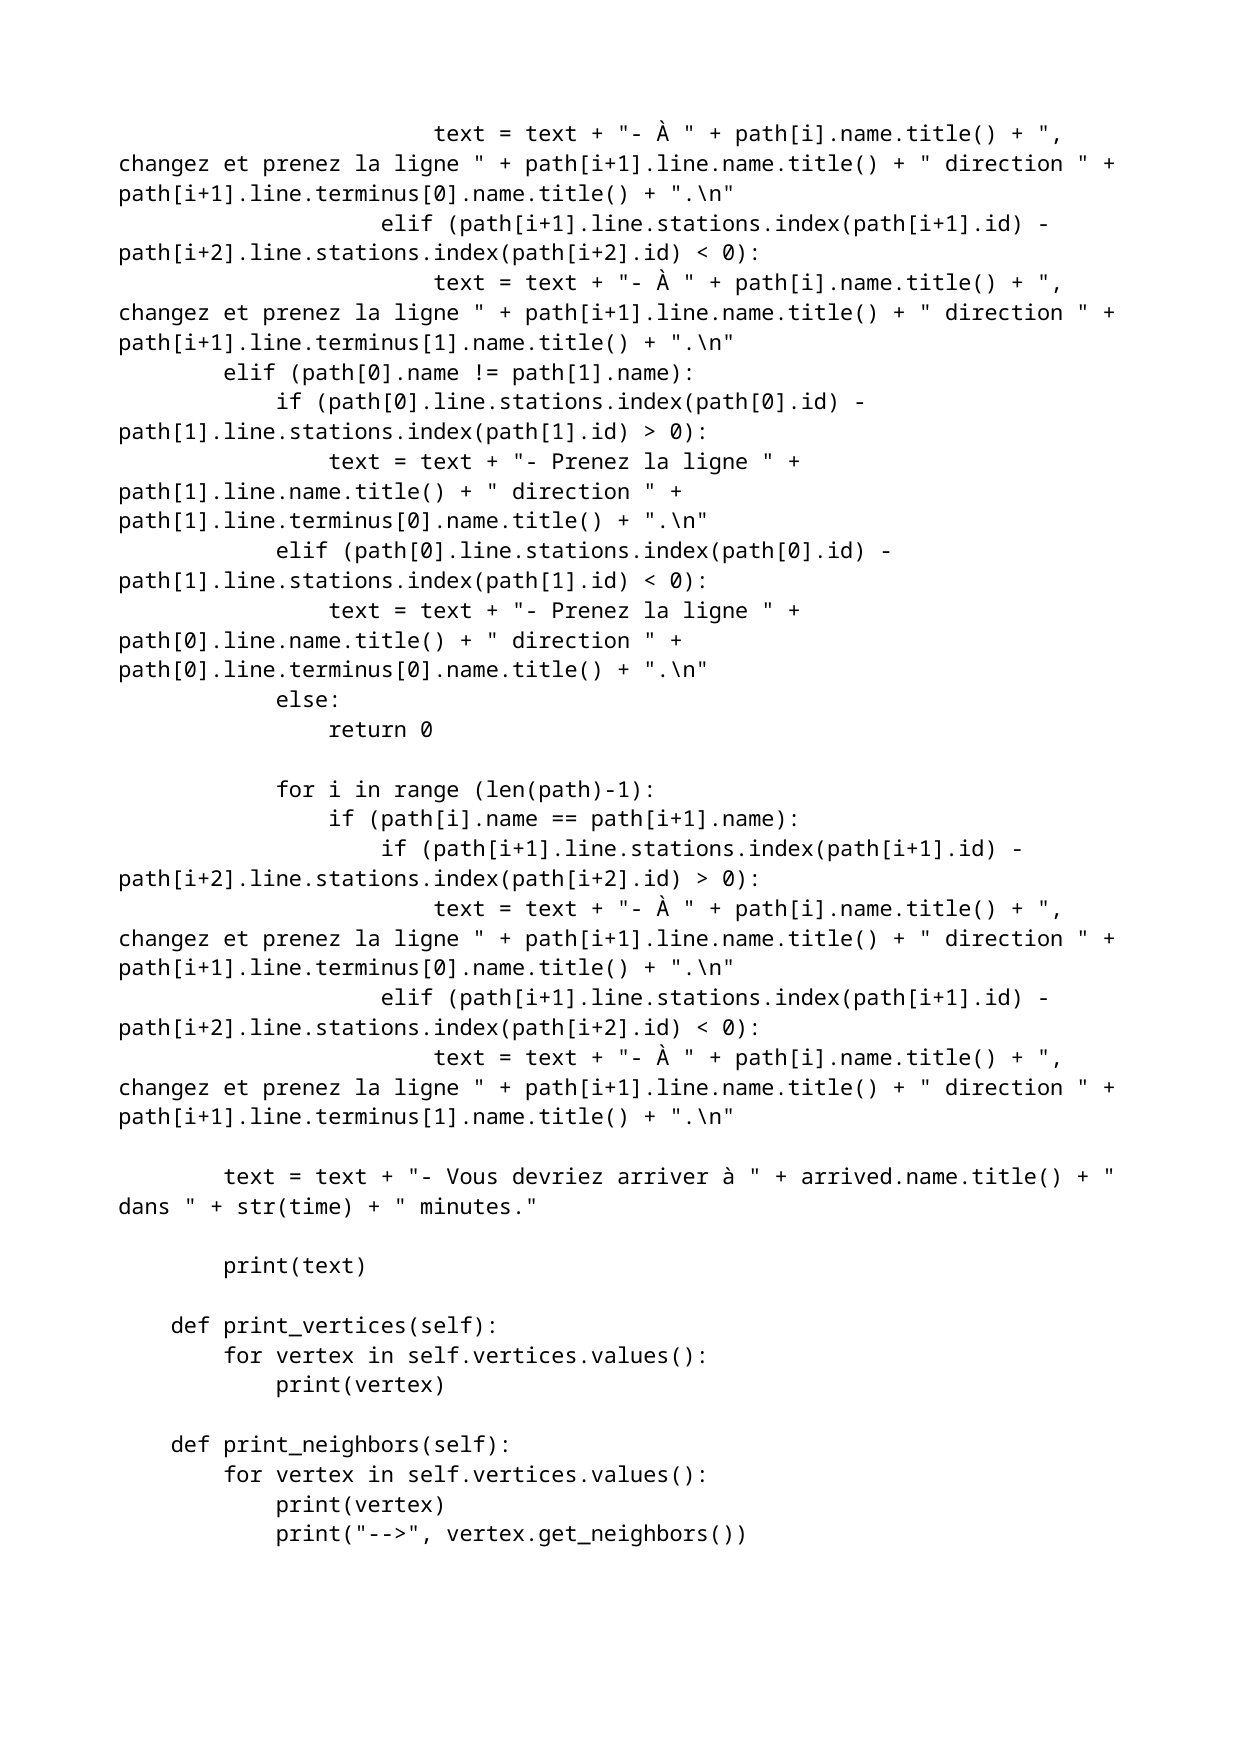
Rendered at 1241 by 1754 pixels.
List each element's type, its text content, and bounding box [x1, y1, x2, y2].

text for vertex in self.vertices.values(): [118, 1339, 1122, 1369]
text print(vertex) [118, 1488, 1122, 1518]
text print(text) [118, 1250, 1122, 1280]
text text = text + "- Prenez la ligne " + path[0].line.name.title() + " direction " + path[0].line.terminus[0].name.title() + ".\n" [118, 595, 1122, 684]
text for vertex in self.vertices.values(): [118, 1459, 1122, 1488]
text elif (path[0].name != path[1].name): [118, 356, 1122, 386]
text return 0 [118, 714, 1122, 744]
text else: [118, 684, 1122, 714]
text for i in range (len(path)-1): [118, 773, 1122, 803]
text if (path[0].line.stations.index(path[0].id) - path[1].line.stations.index(path[1].id) > 0): [118, 386, 1122, 446]
text print("-->", vertex.get_neighbors()) [118, 1518, 1122, 1548]
text if (path[i+1].line.stations.index(path[i+1].id) - path[i+2].line.stations.index(path[i+2].id) > 0): [118, 833, 1122, 893]
text text = text + "- Vous devriez arriver à " + arrived.name.title() + " dans " + str(time) + " minutes." [118, 1161, 1122, 1220]
text elif (path[i+1].line.stations.index(path[i+1].id) - path[i+2].line.stations.index(path[i+2].id) < 0): [118, 982, 1122, 1042]
text elif (path[i+1].line.stations.index(path[i+1].id) - path[i+2].line.stations.index(path[i+2].id) < 0): [118, 207, 1122, 267]
text elif (path[0].line.stations.index(path[0].id) - path[1].line.stations.index(path[1].id) < 0): [118, 535, 1122, 595]
text text = text + "- À " + path[i].name.title() + ", changez et prenez la ligne " + path[i+1].line.name.title() + " direction " + path[i+1].line.terminus[0].name.title() + ".\n" [118, 118, 1122, 207]
text if (path[i].name == path[i+1].name): [118, 803, 1122, 833]
text print(vertex) [118, 1369, 1122, 1399]
text def print_vertices(self): [118, 1310, 1122, 1339]
text text = text + "- À " + path[i].name.title() + ", changez et prenez la ligne " + path[i+1].line.name.title() + " direction " + path[i+1].line.terminus[1].name.title() + ".\n" [118, 267, 1122, 356]
text def print_neighbors(self): [118, 1429, 1122, 1459]
text text = text + "- À " + path[i].name.title() + ", changez et prenez la ligne " + path[i+1].line.name.title() + " direction " + path[i+1].line.terminus[0].name.title() + ".\n" [118, 893, 1122, 982]
text text = text + "- À " + path[i].name.title() + ", changez et prenez la ligne " + path[i+1].line.name.title() + " direction " + path[i+1].line.terminus[1].name.title() + ".\n" [118, 1042, 1122, 1131]
text text = text + "- Prenez la ligne " + path[1].line.name.title() + " direction " + path[1].line.terminus[0].name.title() + ".\n" [118, 446, 1122, 535]
